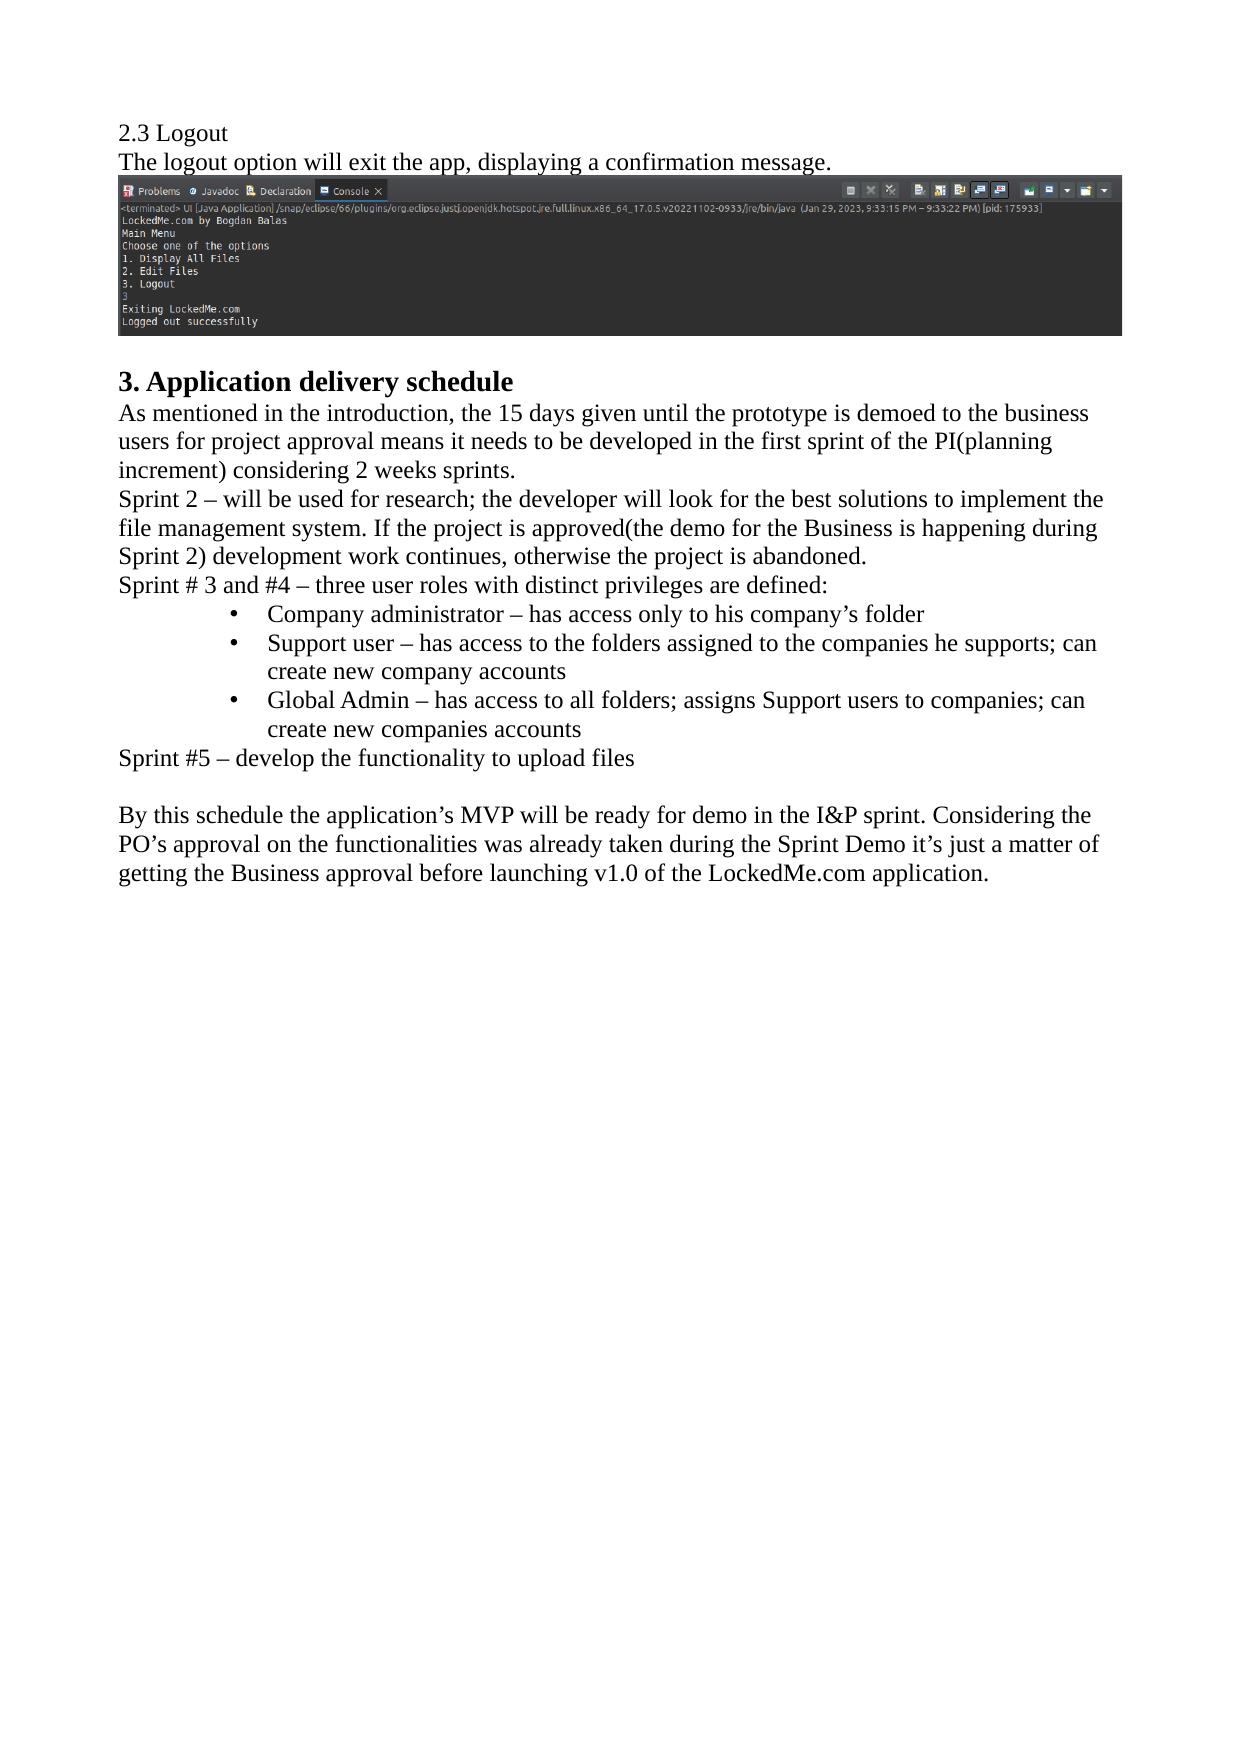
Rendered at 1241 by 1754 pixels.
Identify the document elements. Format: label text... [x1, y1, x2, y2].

list Company administrator – has access only to his company’s folder [229, 599, 1122, 628]
list Support user – has access to the folders assigned to the companies he supports; can create new company accounts [229, 628, 1122, 685]
text Sprint # 3 and #4 – three user roles with distinct privileges are defined: [118, 570, 1122, 599]
text As mentioned in the introduction, the 15 days given until the prototype is demoed to the business users for project approval means it needs to be developed in the first sprint of the PI(planning increment) considering 2 weeks sprints. [118, 398, 1122, 484]
text Sprint #5 – develop the functionality to upload files [118, 743, 1122, 771]
text The logout option will exit the app, displaying a confirmation message. [118, 147, 1122, 175]
list Global Admin – has access to all folders; assigns Support users to companies; can create new companies accounts [229, 685, 1122, 743]
text 3. Application delivery schedule [118, 364, 1122, 398]
text Sprint 2 – will be used for research; the developer will look for the best solutions to implement the file management system. If the project is approved(the demo for the Business is happening during Sprint 2) development work continues, otherwise the project is abandoned. [118, 484, 1122, 570]
text 2.3 Logout [118, 118, 1122, 147]
text By this schedule the application’s MVP will be ready for demo in the I&P sprint. Considering the PO’s approval on the functionalities was already taken during the Sprint Demo it’s just a matter of getting the Business approval before launching v1.0 of the LockedMe.com application. [118, 800, 1122, 886]
picture [118, 175, 1123, 336]
